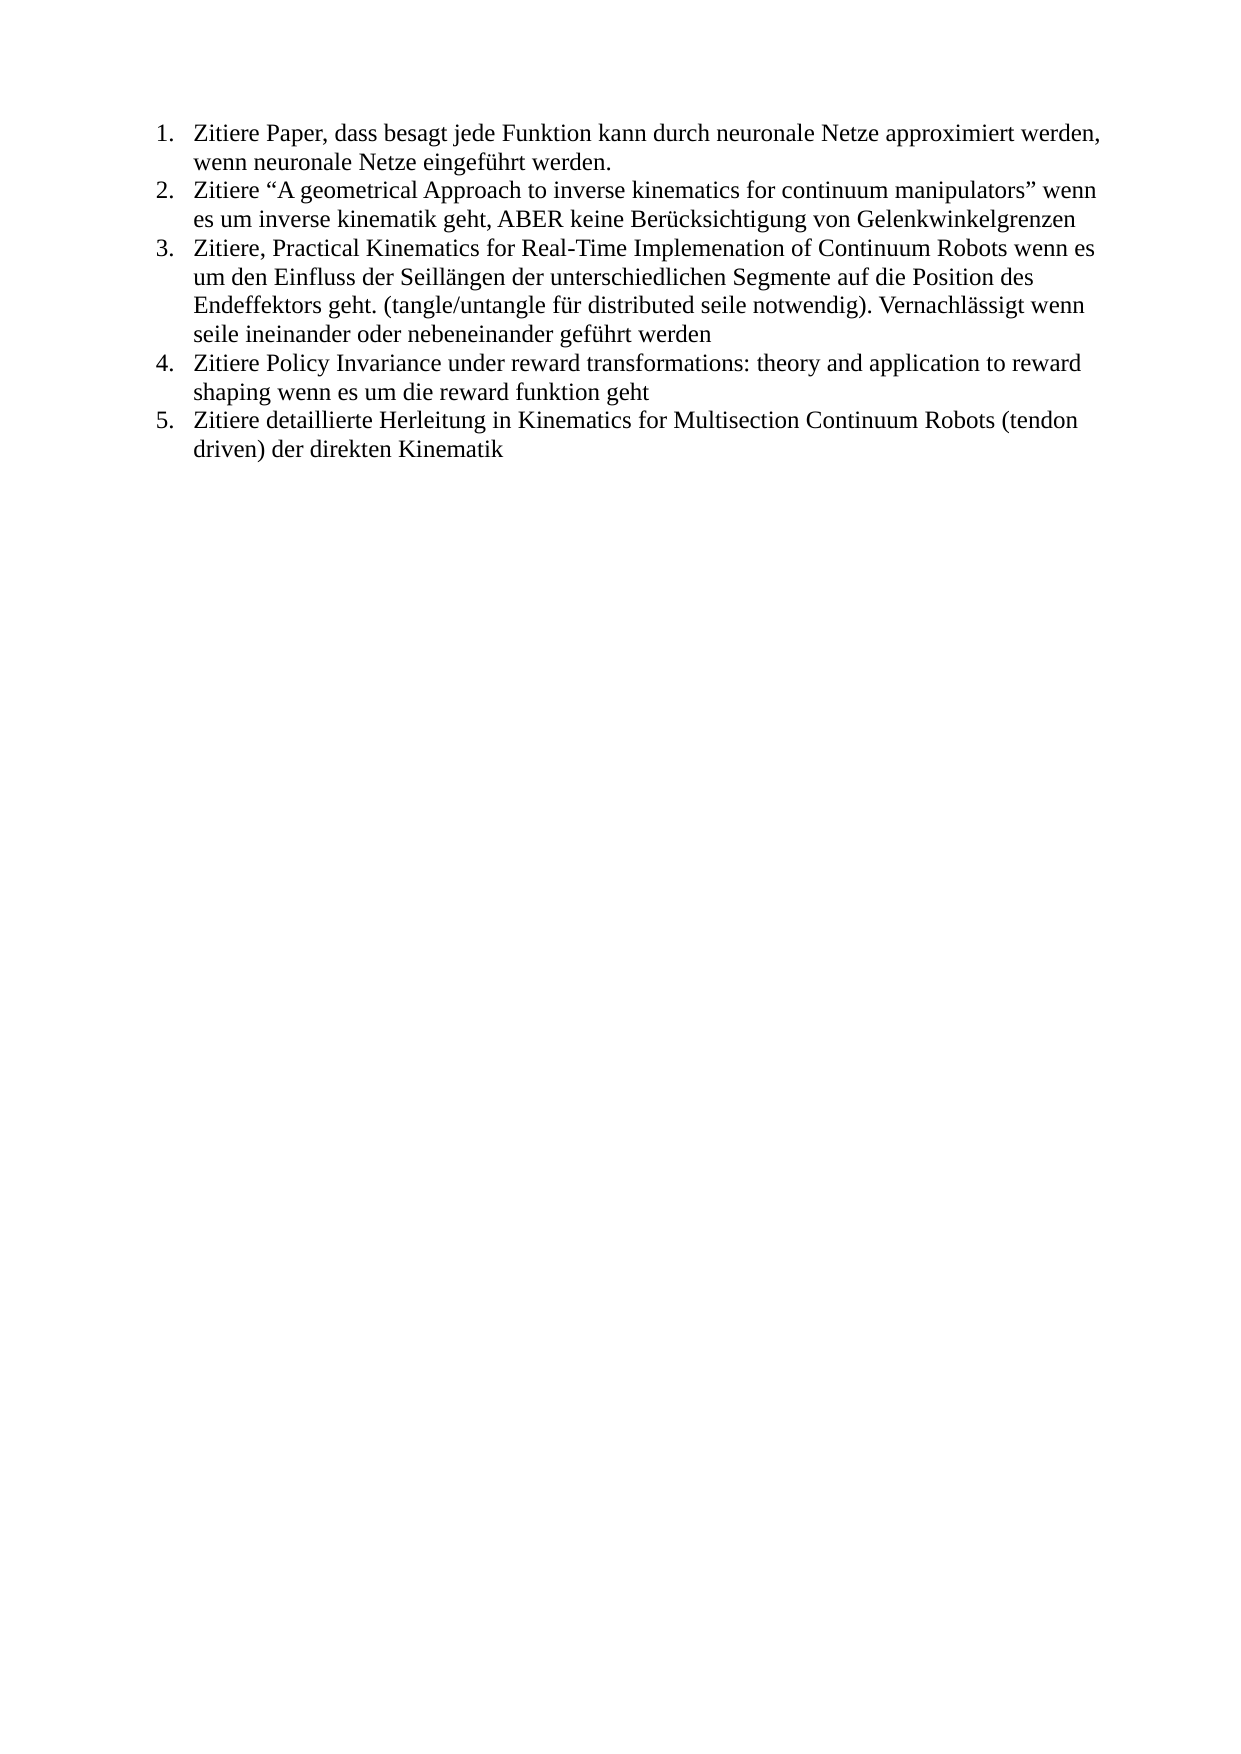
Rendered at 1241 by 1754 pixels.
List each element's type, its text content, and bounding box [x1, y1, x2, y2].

list Zitiere “A geometrical Approach to inverse kinematics for continuum manipulators” wenn es um inverse kinematik geht, ABER keine Berücksichtigung von Gelenkwinkelgrenzen [156, 176, 1122, 233]
list Zitiere Policy Invariance under reward transformations: theory and application to reward shaping wenn es um die reward funktion geht [156, 348, 1122, 406]
list Zitiere Paper, dass besagt jede Funktion kann durch neuronale Netze approximiert werden, wenn neuronale Netze eingeführt werden. [156, 118, 1122, 176]
list Zitiere, Practical Kinematics for Real-Time Implemenation of Continuum Robots wenn es um den Einfluss der Seillängen der unterschiedlichen Segmente auf die Position des Endeffektors geht. (tangle/untangle für distributed seile notwendig). Vernachlässigt wenn seile ineinander oder nebeneinander geführt werden [156, 233, 1122, 348]
list Zitiere detaillierte Herleitung in Kinematics for Multisection Continuum Robots (tendon driven) der direkten Kinematik [156, 406, 1122, 463]
